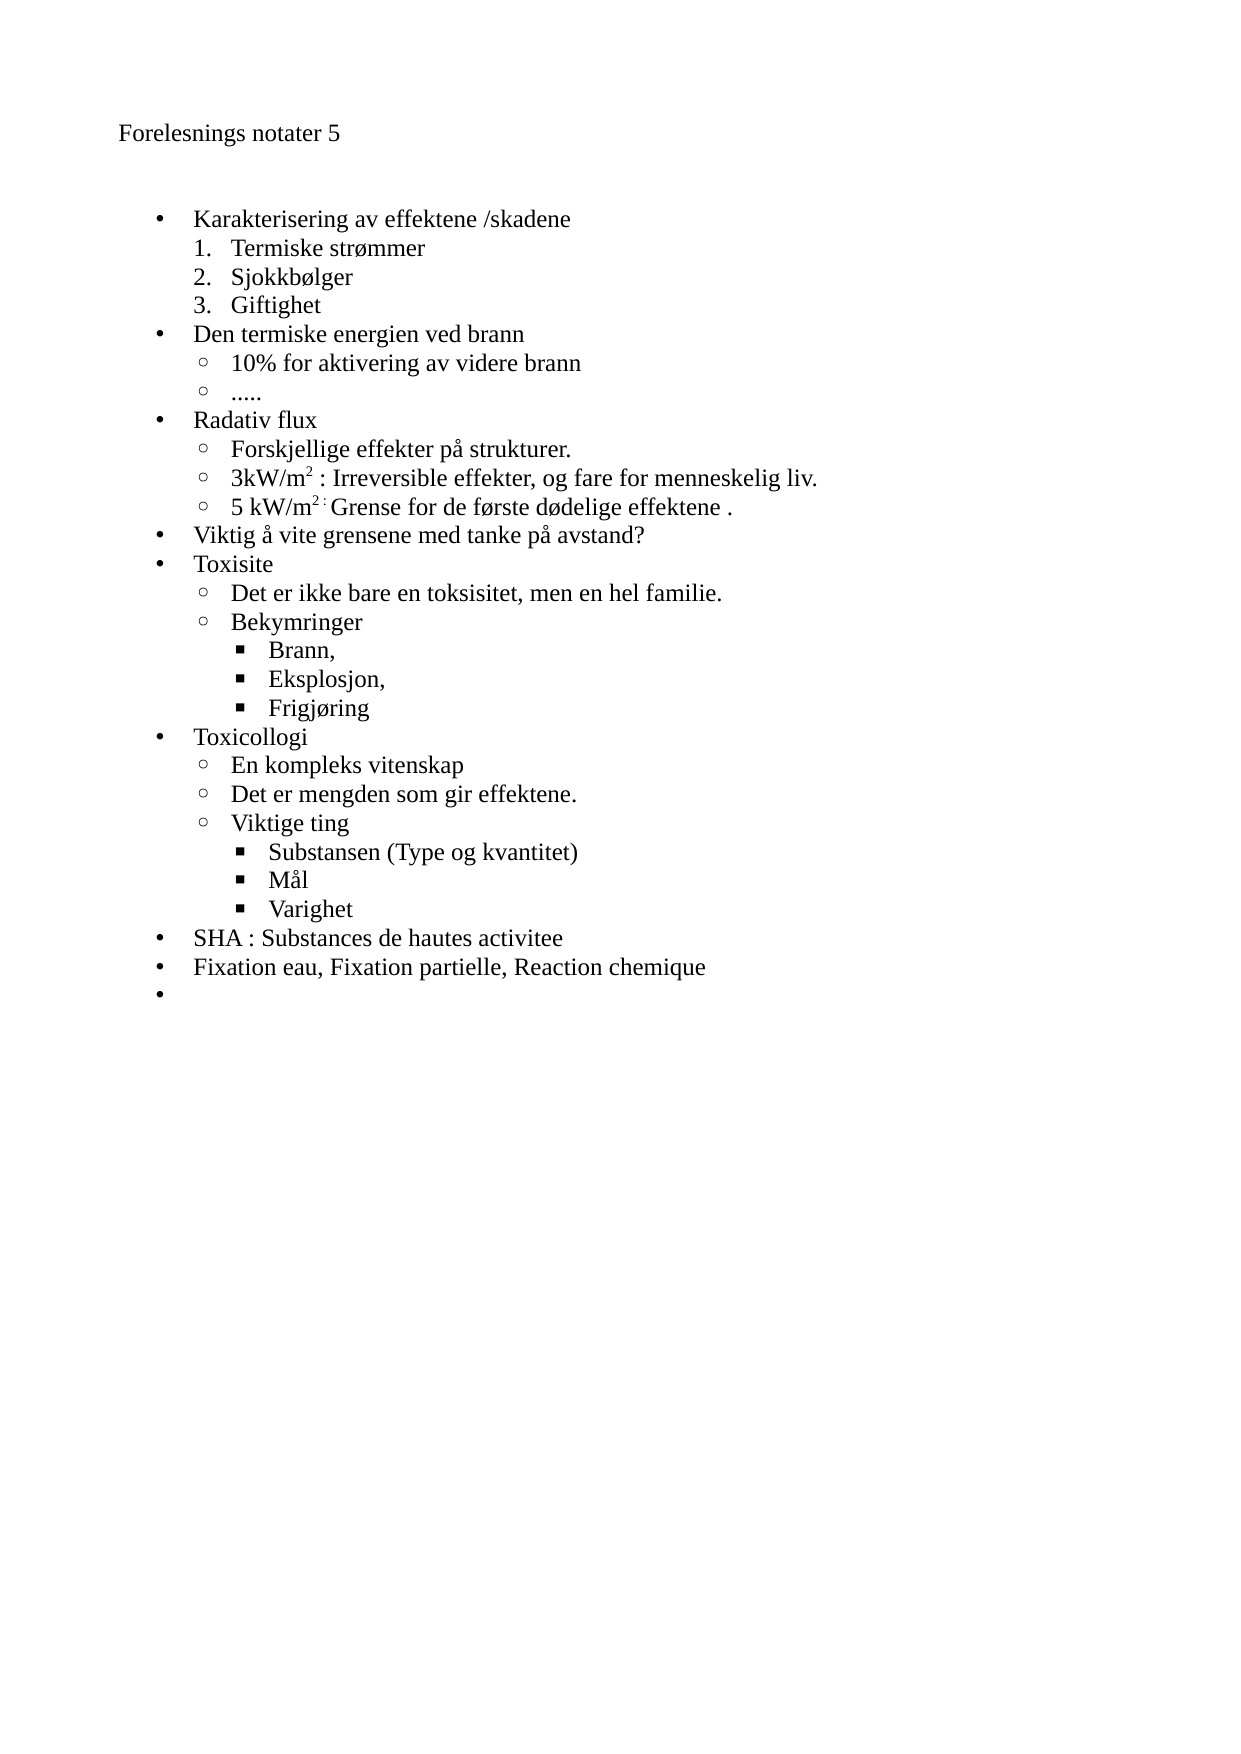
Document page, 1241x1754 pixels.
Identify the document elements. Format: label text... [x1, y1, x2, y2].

list En kompleks vitenskap [193, 751, 1122, 779]
list Substansen (Type og kvantitet) [231, 837, 1122, 866]
list SHA : Substances de hautes activitee [156, 923, 1122, 952]
list ..... [193, 377, 1122, 406]
list Det er ikke bare en toksisitet, men en hel familie. [193, 578, 1122, 607]
list Giftighet [193, 291, 1122, 319]
list Brann, [231, 636, 1122, 664]
list 3kW/m2 : Irreversible effekter, og fare for menneskelig liv. [193, 463, 1122, 492]
list Karakterisering av effektene /skadene [156, 204, 1122, 233]
list Toxisite [156, 549, 1122, 578]
list Fixation eau, Fixation partielle, Reaction chemique [156, 952, 1122, 981]
text Forelesnings notater 5 [118, 118, 1122, 147]
list Viktig å vite grensene med tanke på avstand? [156, 521, 1122, 549]
list Den termiske energien ved brann [156, 319, 1122, 348]
list Frigjøring [231, 693, 1122, 722]
list Forskjellige effekter på strukturer. [193, 434, 1122, 463]
list Varighet [231, 894, 1122, 923]
list Det er mengden som gir effektene. [193, 779, 1122, 808]
list 10% for aktivering av videre brann [193, 348, 1122, 377]
list Radativ flux [156, 406, 1122, 434]
list Eksplosjon, [231, 664, 1122, 693]
list Termiske strømmer [193, 233, 1122, 262]
list Sjokkbølger [193, 262, 1122, 291]
list Bekymringer [193, 607, 1122, 636]
list 5 kW/m2 : Grense for de første dødelige effektene . [193, 492, 1122, 521]
list Toxicollogi [156, 722, 1122, 751]
list Viktige ting [193, 808, 1122, 837]
list Mål [231, 866, 1122, 894]
